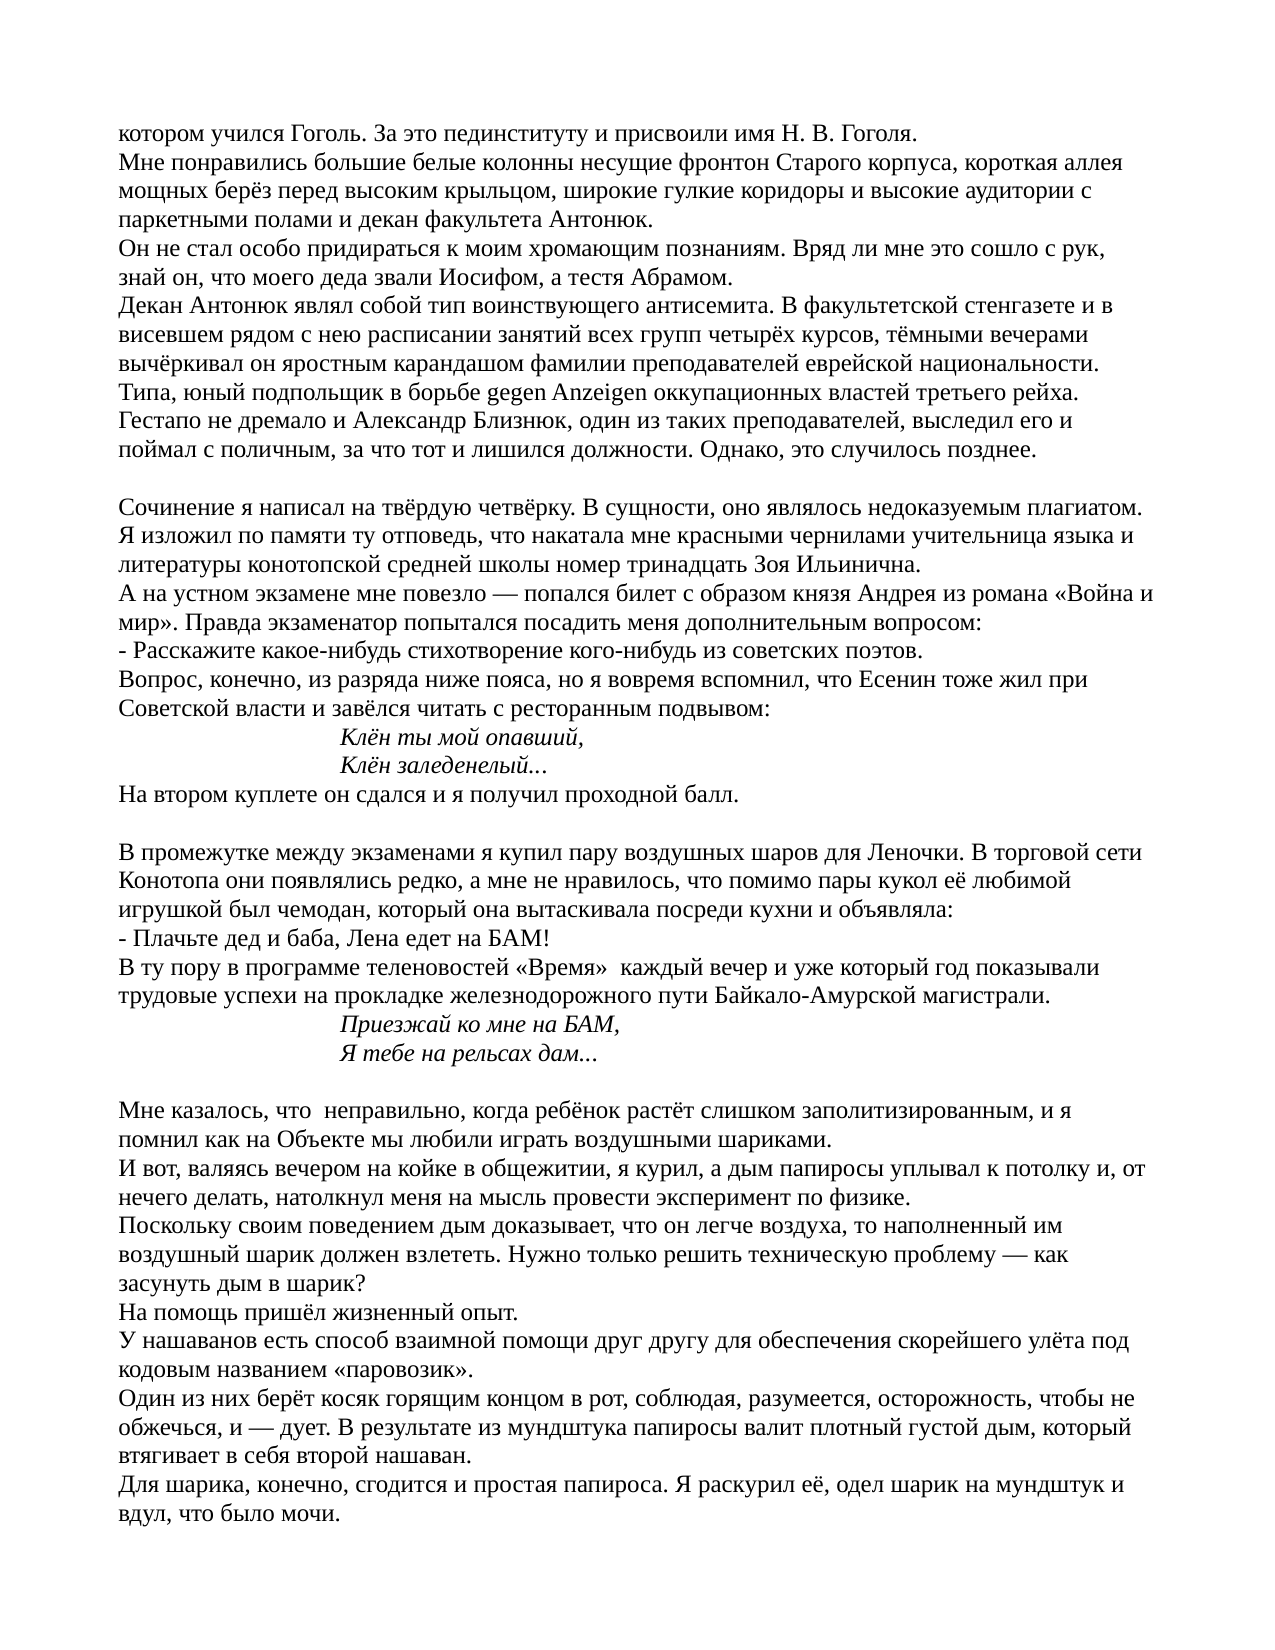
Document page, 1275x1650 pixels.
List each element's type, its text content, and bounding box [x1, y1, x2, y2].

text Приезжай ко мне на БАМ, [118, 1009, 1157, 1038]
text - Плачьте дед и баба, Лена едет на БАМ! [118, 923, 1157, 952]
text Сочинение я написал на твёрдую четвёрку. В сущности, оно являлось недоказуемым плагиатом. Я изложил по памяти ту отповедь, что накатала мне красными чернилами учительница языка и литературы конотопской средней школы номер тринадцать Зоя Ильинична. [118, 492, 1157, 578]
text Для шарика, конечно, сгодится и простая папироса. Я раскурил её, одел шарик на мундштук и вдул, что было мочи. [118, 1469, 1157, 1527]
text Гестапо не дремало и Александр Близнюк, один из таких преподавателей, выследил его и поймал с поличным, за что тот и лишился должности. Однако, это случилось позднее. [118, 406, 1157, 463]
text Клён заледенелый... [118, 751, 1157, 779]
text котором учился Гоголь. За это пединституту и присвоили имя Н. В. Гоголя. [118, 118, 1157, 147]
text Один из них берёт косяк горящим концом в рот, соблюдая, разумеется, осторожность, чтобы не обжечься, и — дует. В результате из мундштука папиросы валит плотный густой дым, который втягивает в себя второй нашаван. [118, 1383, 1157, 1469]
text На помощь пришёл жизненный опыт. [118, 1297, 1157, 1326]
text Мне казалось, что неправильно, когда ребёнок растёт слишком заполитизированным, и я помнил как на Объекте мы любили играть воздушными шариками. [118, 1096, 1157, 1153]
text Мне понравились большие белые колонны несущие фронтон Старого корпуса, короткая аллея мощных берёз перед высоким крыльцом, широкие гулкие коридоры и высокие аудитории с паркетными полами и декан факультета Антонюк. [118, 147, 1157, 233]
text - Расскажите какое-нибудь стихотворение кого-нибудь из советских поэтов. [118, 636, 1157, 664]
text На втором куплете он сдался и я получил проходной балл. [118, 779, 1157, 808]
text Вопрос, конечно, из разряда ниже пояса, но я вовремя вспомнил, что Есенин тоже жил при Советской власти и завёлся читать с ресторанным подвывом: [118, 664, 1157, 722]
text В ту пору в программе теленовостей «Время» каждый вечер и уже который год показывали трудовые успехи на прокладке железнодорожного пути Байкало-Амурской магистрали. [118, 952, 1157, 1009]
text А на устном экзамене мне повезло — попался билет с образом князя Андрея из романа «Война и мир». Правда экзаменатор попытался посадить меня дополнительным вопросом: [118, 578, 1157, 636]
text Декан Антонюк являл собой тип воинствующего антисемита. В факультетской стенгазете и в висевшем рядом с нею расписании занятий всех групп четырёх курсов, тёмными вечерами вычёркивал он яростным карандашом фамилии преподавателей еврейской национальности. Типа, юный подпольщик в борьбе gegen Anzeigen оккупационных властей третьего рейха. [118, 291, 1157, 406]
text У нашаванов есть способ взаимной помощи друг другу для обеспечения скорейшего улёта под кодовым названием «паровозик». [118, 1326, 1157, 1383]
text В промежутке между экзаменами я купил пару воздушных шаров для Леночки. В торговой сети Конотопа они появлялись редко, а мне не нравилось, что помимо пары кукол её любимой игрушкой был чемодан, который она вытаскивала посреди кухни и объявляла: [118, 837, 1157, 923]
text Клён ты мой опавший, [118, 722, 1157, 751]
text Поскольку своим поведением дым доказывает, что он легче воздуха, то наполненный им воздушный шарик должен взлететь. Нужно только решить техническую проблему — как засунуть дым в шарик? [118, 1211, 1157, 1297]
text И вот, валяясь вечером на койке в общежитии, я курил, а дым папиросы уплывал к потолку и, от нечего делать, натолкнул меня на мысль провести эксперимент по физике. [118, 1153, 1157, 1211]
text Я тебе на рельсах дам... [118, 1038, 1157, 1067]
text Он не стал особо придираться к моим хромающим познаниям. Вряд ли мне это сошло с рук, знай он, что моего деда звали Иосифом, а тестя Абрамом. [118, 233, 1157, 291]
